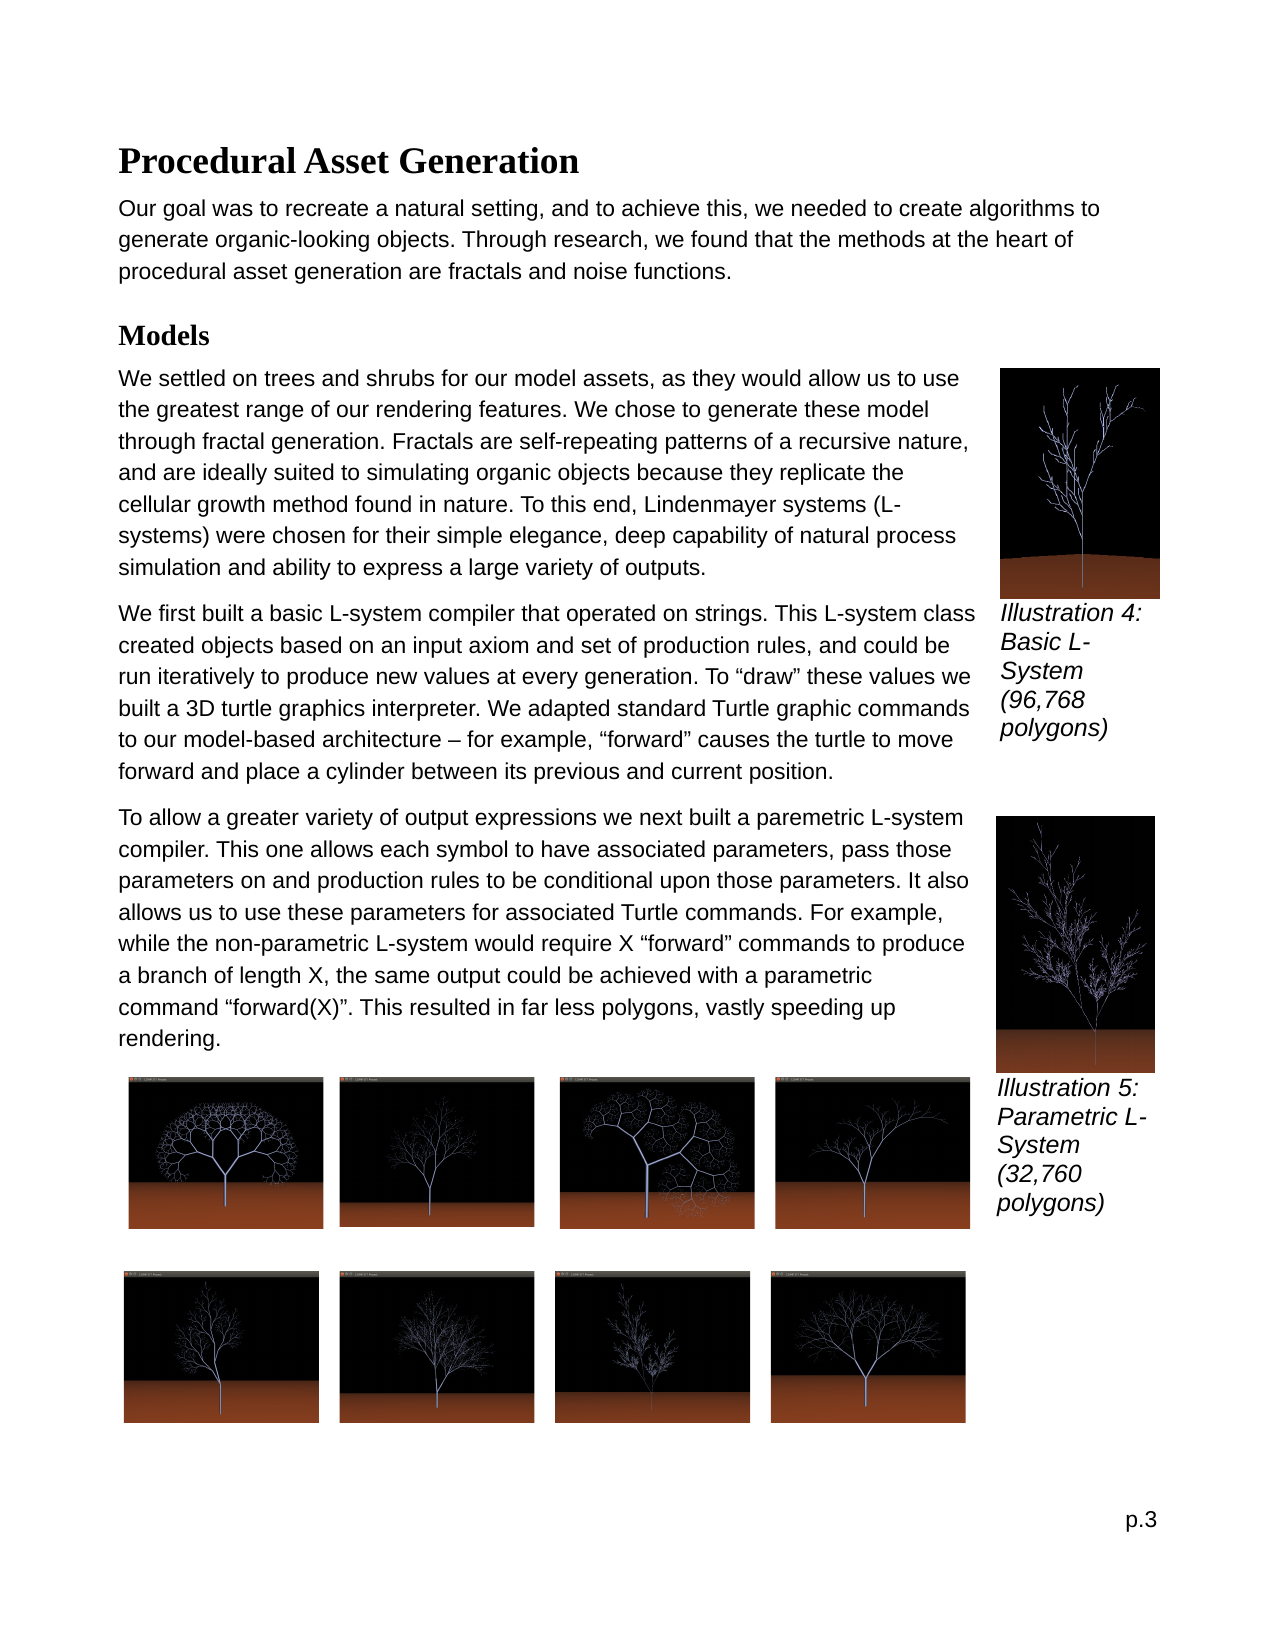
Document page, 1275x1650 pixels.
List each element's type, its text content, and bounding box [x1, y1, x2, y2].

picture [128, 1077, 324, 1229]
text Our goal was to recreate a natural setting, and to achieve this, we needed to create algorithms to generate organic-looking objects. Through research, we found that the methods at the heart of procedural asset generation are fractals and noise functions. [118, 194, 1157, 284]
subtitle Models [118, 318, 1157, 352]
picture [555, 1271, 750, 1423]
text Illustration 5: Parametric L-System (32,760 polygons) [997, 1073, 1155, 1217]
text To allow a greater variety of output expressions we next built a paremetric L-system compiler. This one allows each symbol to have associated parameters, pass those parameters on and production rules to be conditional upon those parameters. It also allows us to use these parameters for associated Turtle commands. For example, while the non-parametric L-system would require X “forward” commands to produce a branch of length X, the same output could be achieved with a parametric command “forward(X)”. This resulted in far less polygons, vastly speeding up rendering. [118, 804, 1157, 1051]
picture [339, 1077, 535, 1227]
table_header [549, 1071, 765, 1266]
picture [339, 1271, 535, 1423]
table_header [765, 1071, 981, 1266]
table_header [334, 1071, 549, 1266]
text We settled on trees and shrubs for our model assets, as they would allow us to use the greatest range of our rendering features. We chose to generate these model through fractal generation. Fractals are self-repeating patterns of a recursive nature, and are ideally suited to simulating organic objects because they replicate the cellular growth method found in nature. To this end, Lindenmayer systems (L-systems) were chosen for their simple elegance, deep capability of natural process simulation and ability to express a large variety of outputs. [118, 365, 1157, 580]
picture [775, 1077, 971, 1229]
table_cell [765, 1266, 981, 1429]
picture [996, 816, 1155, 1073]
table_header [118, 1071, 334, 1266]
table_cell [549, 1266, 765, 1429]
table_cell [334, 1266, 549, 1429]
table_cell [118, 1266, 334, 1429]
picture [123, 1271, 319, 1423]
text Illustration 4: Basic L-System (96,768 polygons) [1000, 599, 1160, 742]
picture [559, 1077, 755, 1229]
subtitle Procedural Asset Generation [118, 139, 1157, 182]
text We first built a basic L-system compiler that operated on strings. This L-system class created objects based on an input axiom and set of production rules, and could be run iteratively to produce new values at every generation. To “draw” these values we built a 3D turtle graphics interpreter. We adapted standard Turtle graphic commands to our model-based architecture – for example, “forward” causes the turtle to move forward and place a cylinder between its previous and current position. [118, 600, 1157, 784]
picture [770, 1271, 966, 1423]
picture [1000, 368, 1160, 599]
